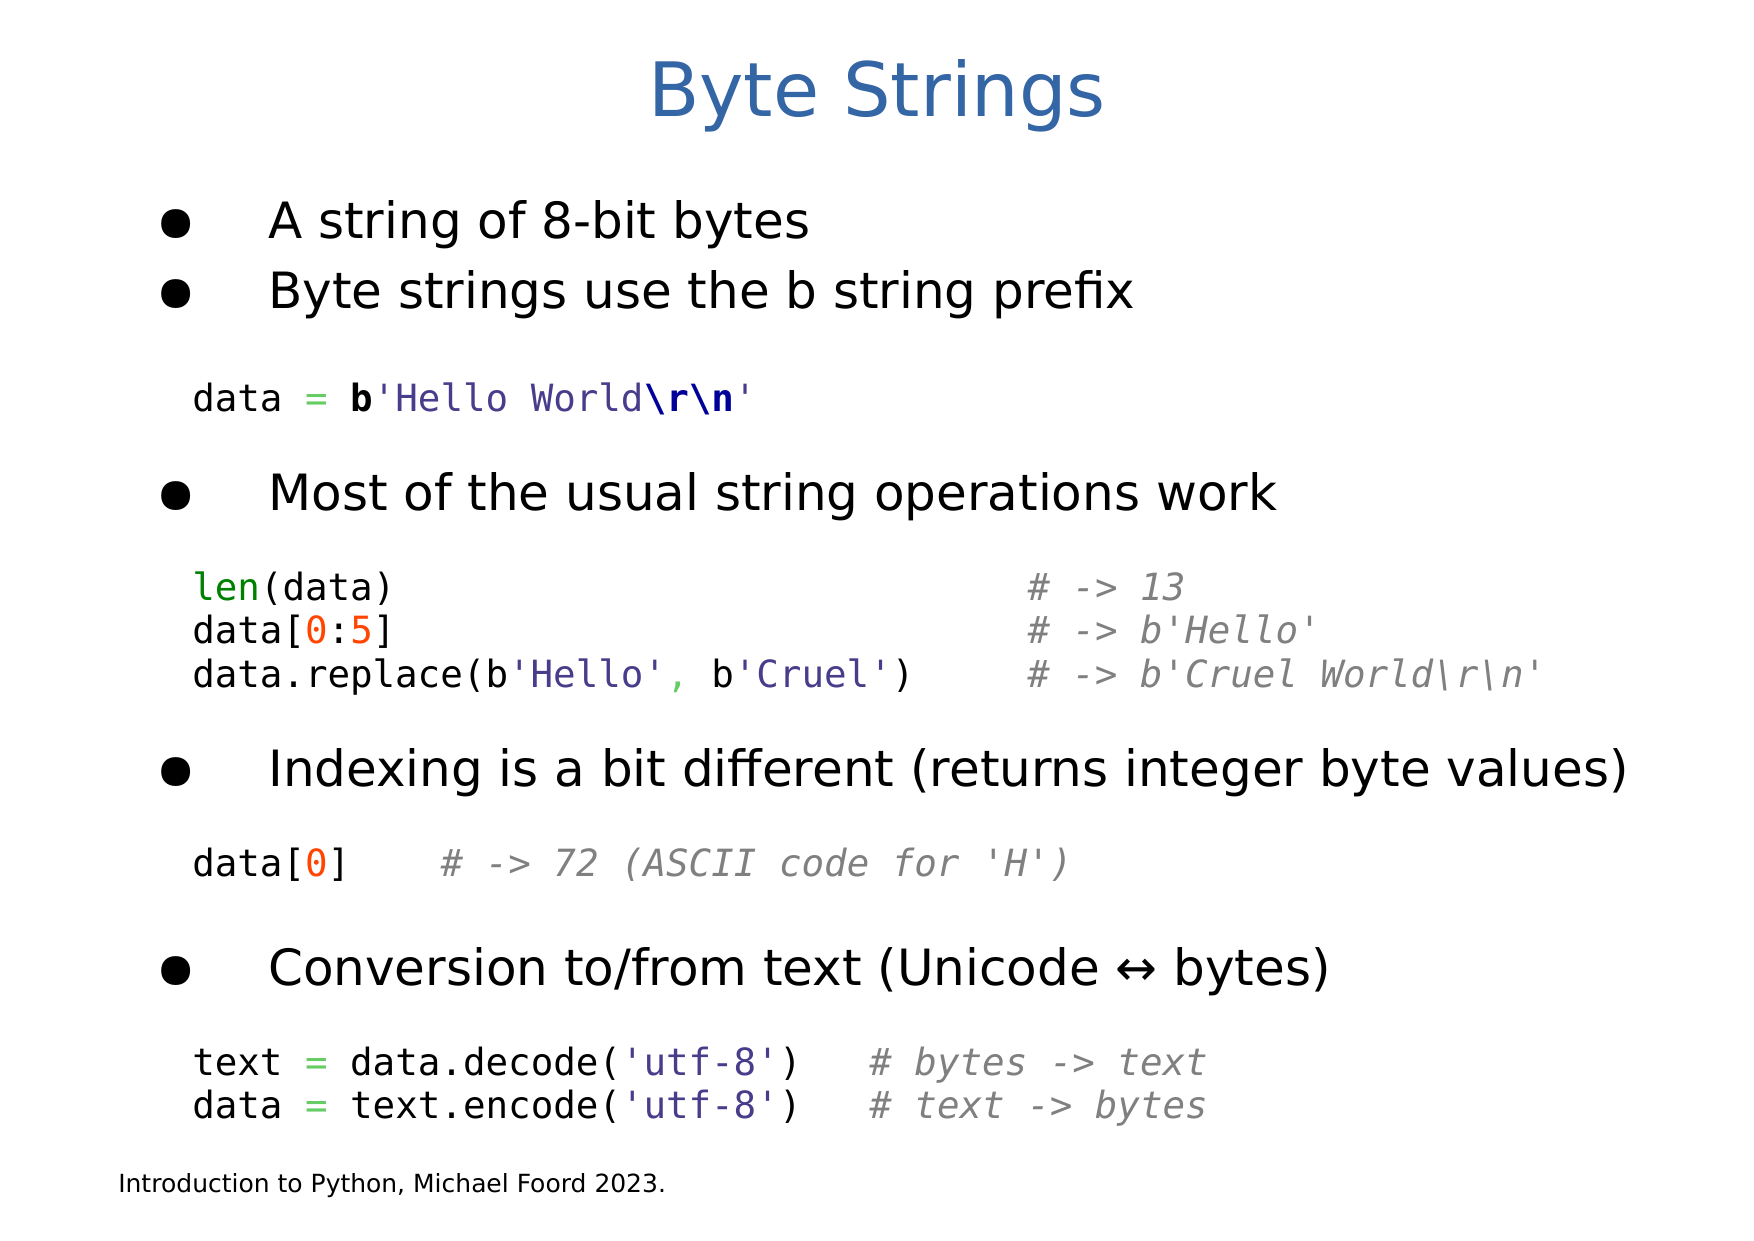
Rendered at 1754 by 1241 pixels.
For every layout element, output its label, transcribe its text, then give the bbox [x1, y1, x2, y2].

text data = b'Hello World\r\n' [192, 376, 1636, 420]
text len(data) # -> 13 [192, 565, 1636, 609]
list Conversion to/from text (Unicode ↔ bytes) [156, 939, 1636, 997]
list Byte strings use the b string prefix [156, 262, 1636, 321]
text text = data.decode('utf-8') # bytes -> text [192, 1041, 1636, 1084]
text data[0:5] # -> b'Hello' [192, 609, 1636, 653]
text data = text.encode('utf-8') # text -> bytes [192, 1084, 1636, 1128]
subtitle Byte Strings [118, 47, 1636, 134]
list Most of the usual string operations work [156, 463, 1636, 522]
list A string of 8-bit bytes [156, 192, 1636, 251]
list Indexing is a bit different (returns integer byte values) [156, 740, 1636, 798]
text data[0] # -> 72 (ASCII code for 'H') [192, 842, 1636, 886]
text data.replace(b'Hello', b'Cruel') # -> b'Cruel World\r\n' [192, 653, 1636, 696]
